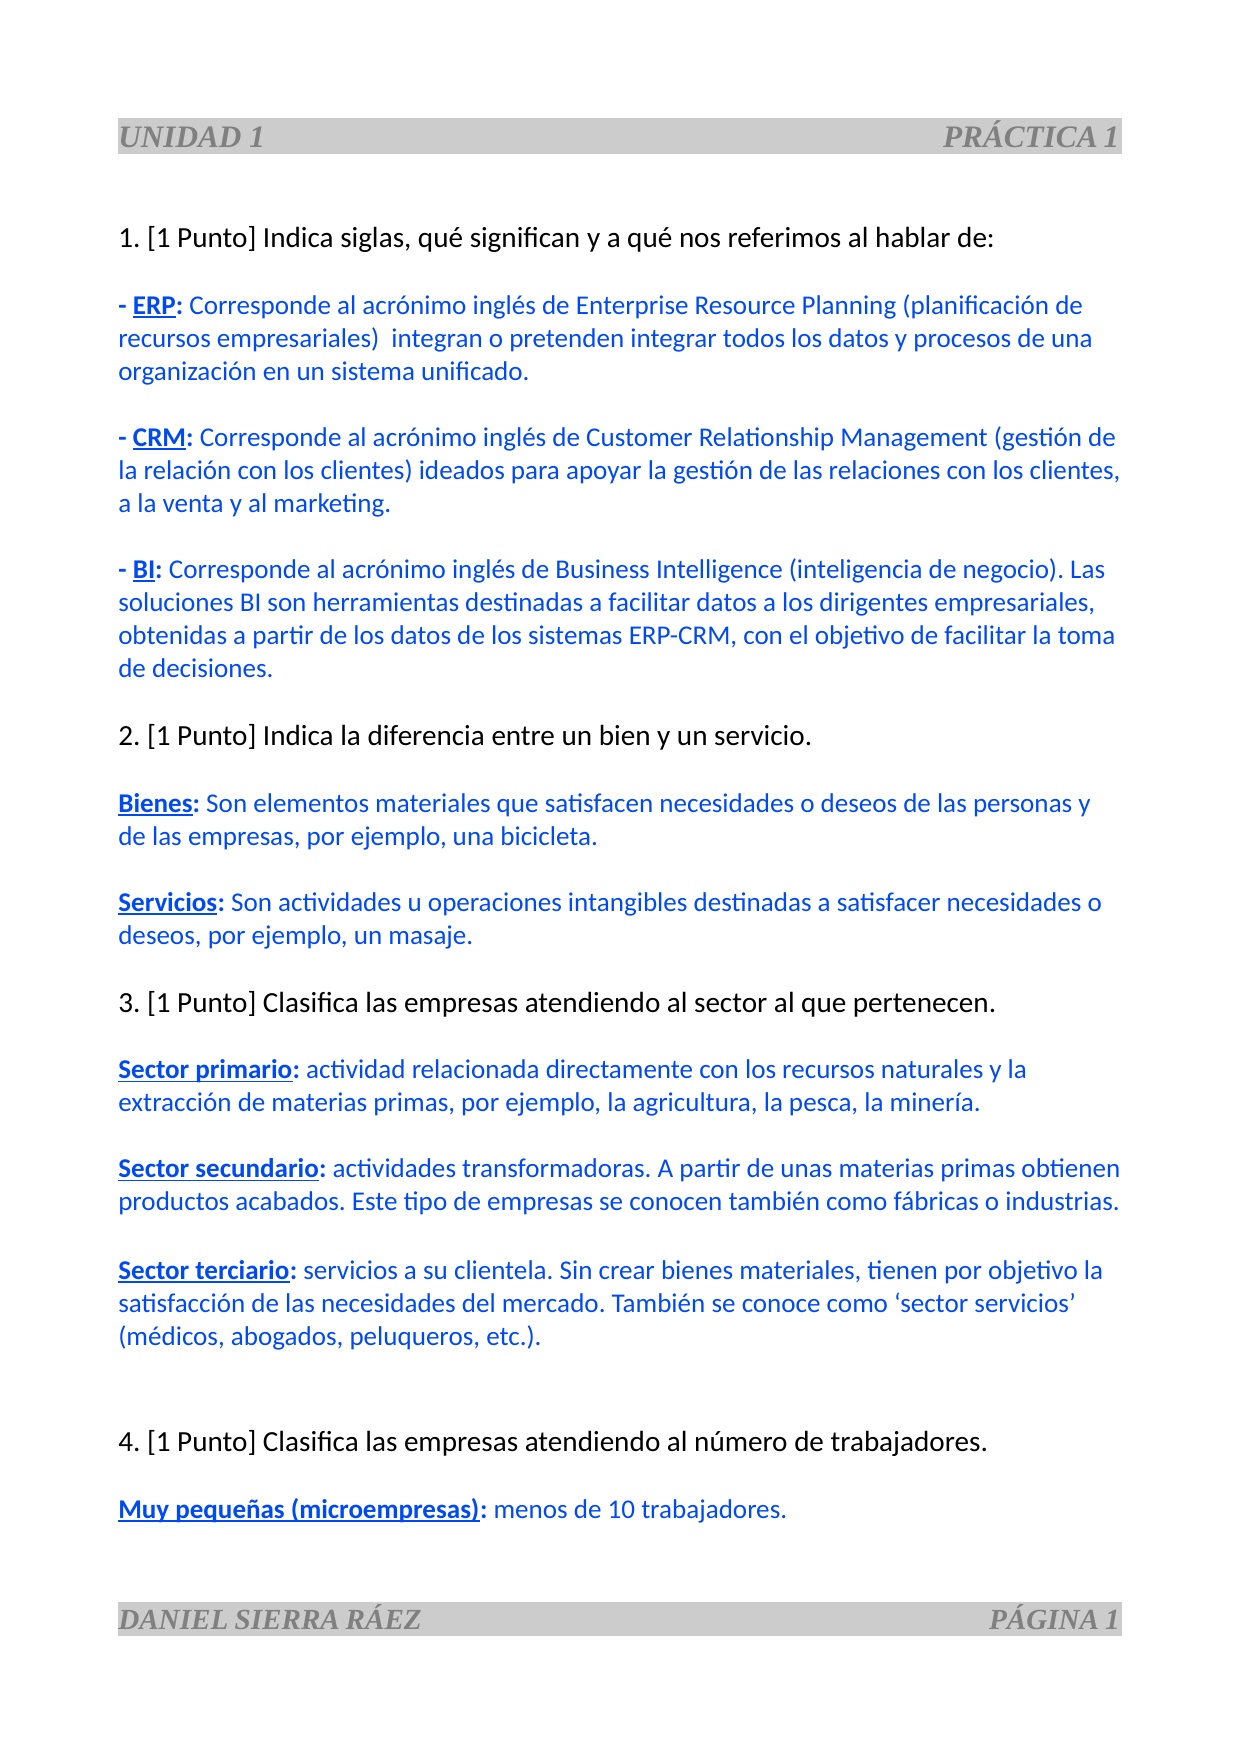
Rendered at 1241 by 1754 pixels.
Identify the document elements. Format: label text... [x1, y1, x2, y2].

text - BI: Corresponde al acrónimo inglés de Business Intelligence (inteligencia de negocio). Las soluciones BI son herramientas destinadas a facilitar datos a los dirigentes empresariales, obtenidas a partir de los datos de los sistemas ERP-CRM, con el objetivo de facilitar la toma de decisiones. [118, 552, 1122, 684]
text - CRM: Corresponde al acrónimo inglés de Customer Relationship Management (gestión de la relación con los clientes) ideados para apoyar la gestión de las relaciones con los clientes, a la venta y al marketing. [118, 420, 1122, 519]
text Sector secundario: actividades transformadoras. A partir de unas materias primas obtienen productos acabados. Este tipo de empresas se conocen también como fábricas o industrias. [118, 1152, 1122, 1218]
text Sector primario: actividad relacionada directamente con los recursos naturales y la extracción de materias primas, por ejemplo, la agricultura, la pesca, la minería. [118, 1052, 1122, 1118]
text 4. [1 Punto] Clasifica las empresas atendiendo al número de trabajadores. [118, 1423, 1122, 1459]
text - ERP: Corresponde al acrónimo inglés de Enterprise Resource Planning (planificación de recursos empresariales) integran o pretenden integrar todos los datos y procesos de una organización en un sistema unificado. [118, 288, 1122, 387]
text Servicios: Son actividades u operaciones intangibles destinadas a satisfacer necesidades o deseos, por ejemplo, un masaje. [118, 885, 1122, 951]
text Muy pequeñas (microempresas): menos de 10 trabajadores. [118, 1492, 1122, 1525]
text 2. [1 Punto] Indica la diferencia entre un bien y un servicio. [118, 717, 1122, 753]
text Sector terciario: servicios a su clientela. Sin crear bienes materiales, tienen por objetivo la satisfacción de las necesidades del mercado. También se conoce como ‘sector servicios’ (médicos, abogados, peluqueros, etc.). [118, 1253, 1122, 1352]
text Bienes: Son elementos materiales que satisfacen necesidades o deseos de las personas y de las empresas, por ejemplo, una bicicleta. [118, 786, 1122, 852]
text 3. [1 Punto] Clasifica las empresas atendiendo al sector al que pertenecen. [118, 984, 1122, 1019]
text 1. [1 Punto] Indica siglas, qué significan y a qué nos referimos al hablar de: [118, 219, 1122, 255]
